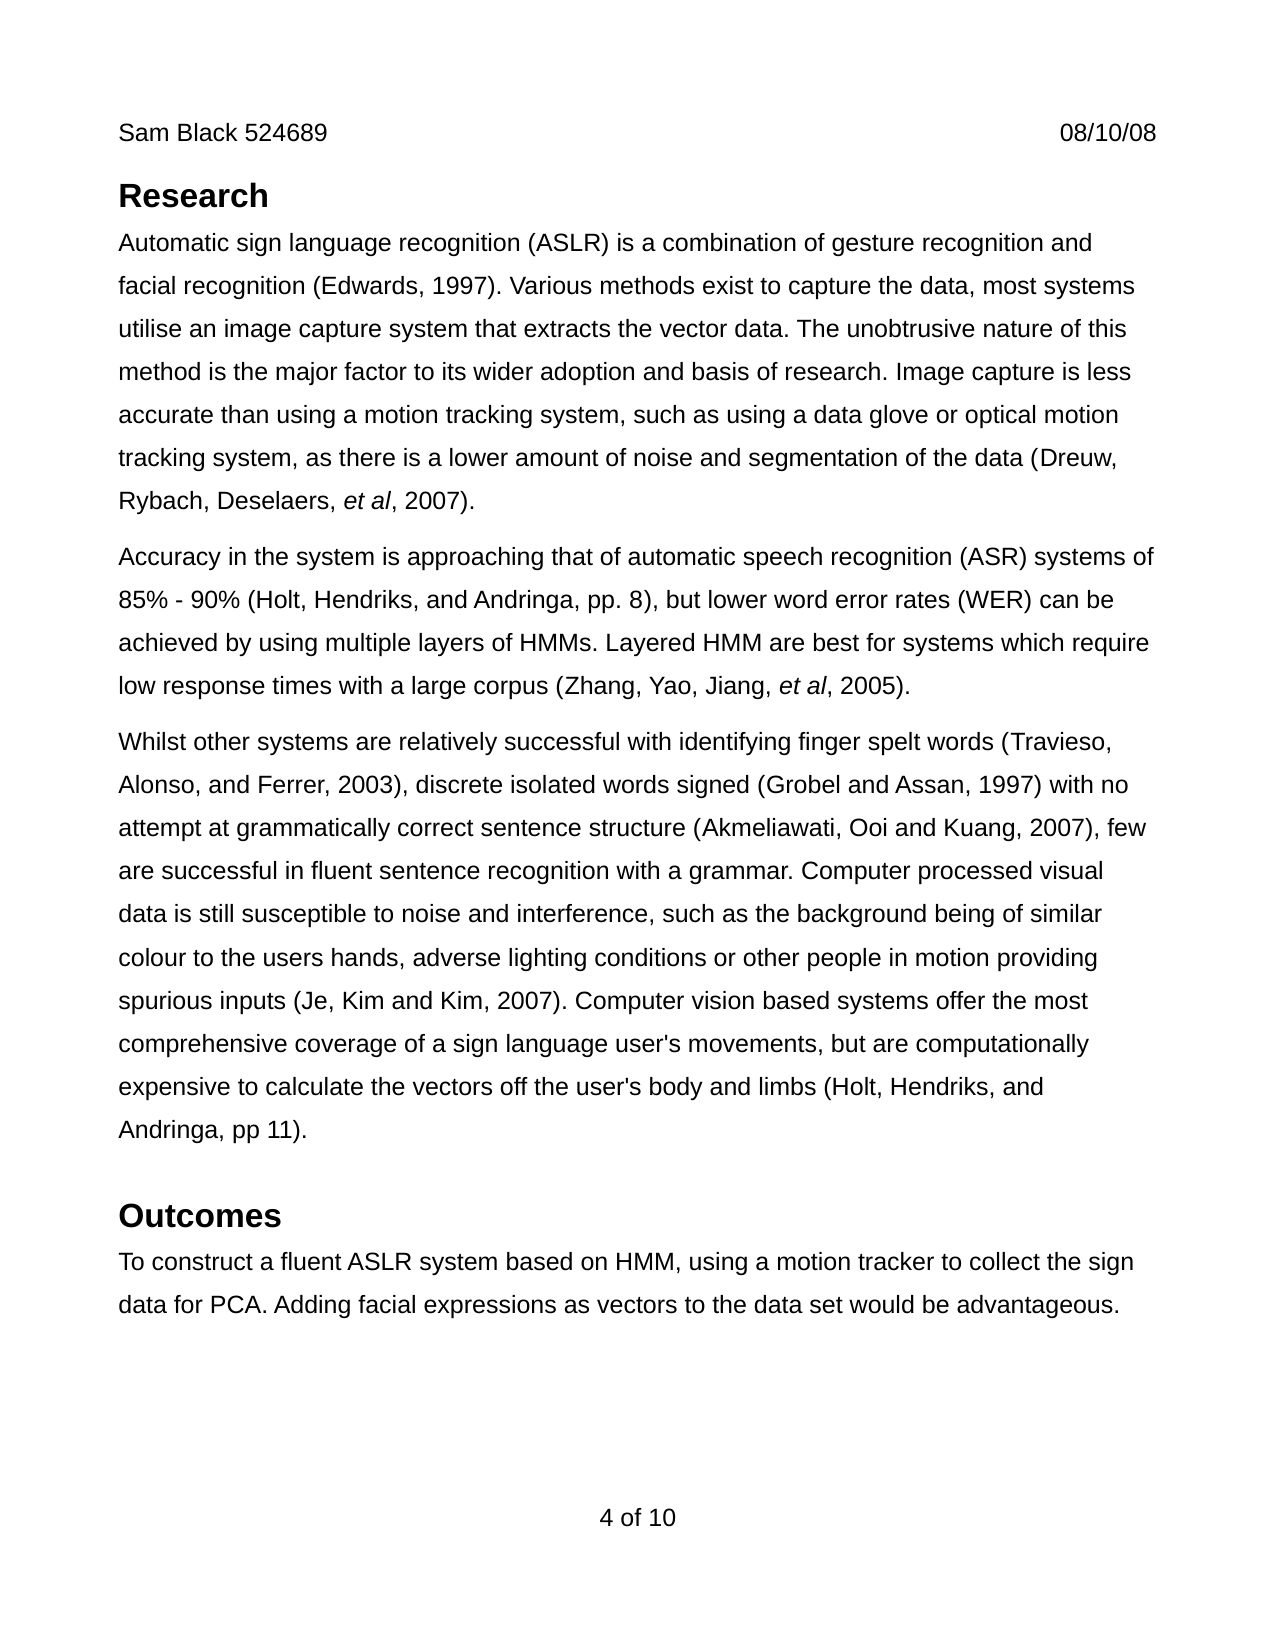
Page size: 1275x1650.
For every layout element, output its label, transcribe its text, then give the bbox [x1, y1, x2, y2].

text To construct a fluent ASLR system based on HMM, using a motion tracker to collect the sign data for PCA. Adding facial expressions as vectors to the data set would be advantageous. [118, 1247, 1157, 1319]
subtitle Research [118, 176, 1157, 215]
text Whilst other systems are relatively successful with identifying finger spelt words (Travieso, Alonso, and Ferrer, 2003), discrete isolated words signed (Grobel and Assan, 1997) with no attempt at grammatically correct sentence structure (Akmeliawati, Ooi and Kuang, 2007), few are successful in fluent sentence recognition with a grammar. Computer processed visual data is still susceptible to noise and interference, such as the background being of similar colour to the users hands, adverse lighting conditions or other people in motion providing spurious inputs (Je, Kim and Kim, 2007). Computer vision based systems offer the most comprehensive coverage of a sign language user's movements, but are computationally expensive to calculate the vectors off the user's body and limbs (Holt, Hendriks, and Andringa, pp 11). [118, 727, 1157, 1144]
subtitle Outcomes [118, 1196, 1157, 1234]
text Accuracy in the system is approaching that of automatic speech recognition (ASR) systems of 85% - 90% (Holt, Hendriks, and Andringa, pp. 8), but lower word error rates (WER) can be achieved by using multiple layers of HMMs. Layered HMM are best for systems which require low response times with a large corpus (Zhang, Yao, Jiang, et al, 2005). [118, 542, 1157, 700]
text Automatic sign language recognition (ASLR) is a combination of gesture recognition and facial recognition (Edwards, 1997). Various methods exist to capture the data, most systems utilise an image capture system that extracts the vector data. The unobtrusive nature of this method is the major factor to its wider adoption and basis of research. Image capture is less accurate than using a motion tracking system, such as using a data glove or optical motion tracking system, as there is a lower amount of noise and segmentation of the data (Dreuw, Rybach, Deselaers, et al, 2007). [118, 227, 1157, 515]
